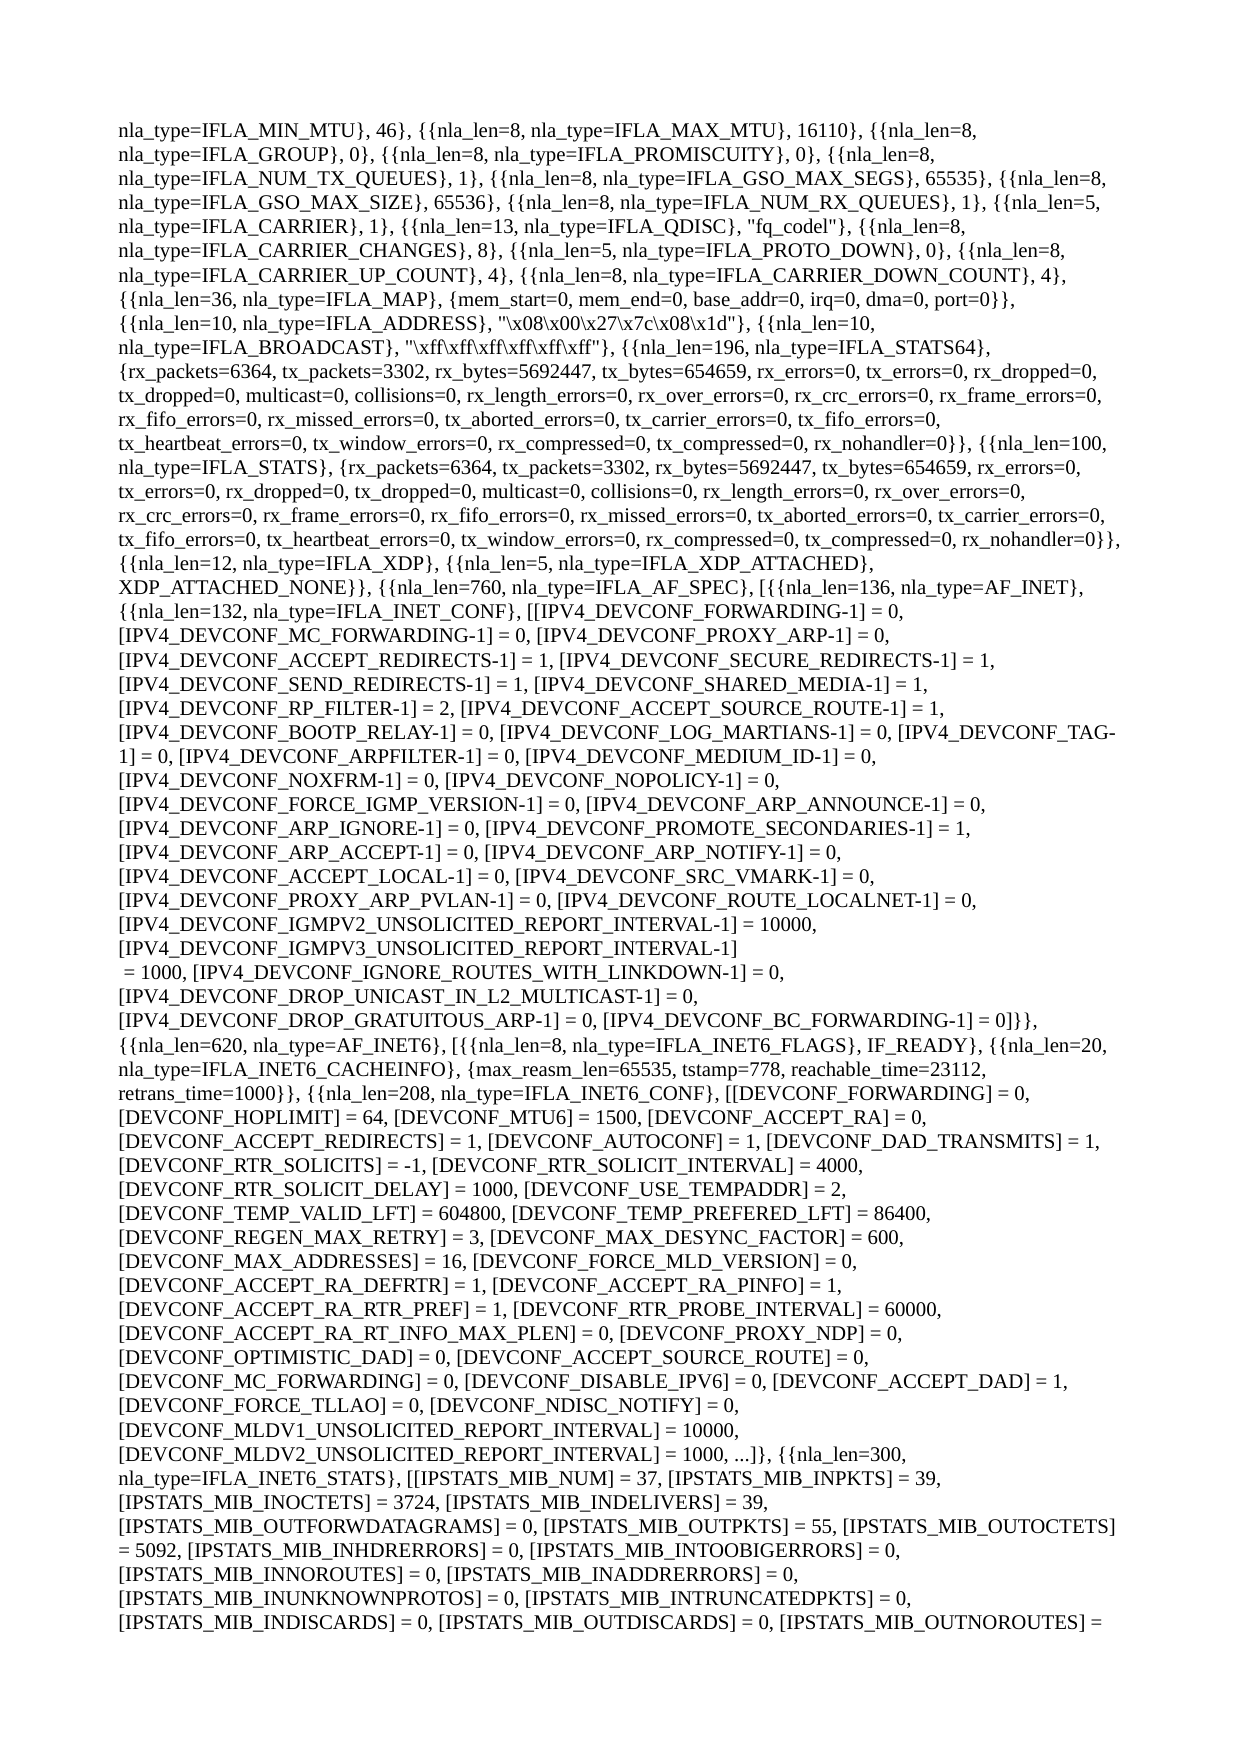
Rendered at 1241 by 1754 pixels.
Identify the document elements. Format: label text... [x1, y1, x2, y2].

text nla_type=IFLA_MIN_MTU}, 46}, {{nla_len=8, nla_type=IFLA_MAX_MTU}, 16110}, {{nla_len=8, nla_type=IFLA_GROUP}, 0}, {{nla_len=8, nla_type=IFLA_PROMISCUITY}, 0}, {{nla_len=8, nla_type=IFLA_NUM_TX_QUEUES}, 1}, {{nla_len=8, nla_type=IFLA_GSO_MAX_SEGS}, 65535}, {{nla_len=8, nla_type=IFLA_GSO_MAX_SIZE}, 65536}, {{nla_len=8, nla_type=IFLA_NUM_RX_QUEUES}, 1}, {{nla_len=5, nla_type=IFLA_CARRIER}, 1}, {{nla_len=13, nla_type=IFLA_QDISC}, "fq_codel"}, {{nla_len=8, nla_type=IFLA_CARRIER_CHANGES}, 8}, {{nla_len=5, nla_type=IFLA_PROTO_DOWN}, 0}, {{nla_len=8, nla_type=IFLA_CARRIER_UP_COUNT}, 4}, {{nla_len=8, nla_type=IFLA_CARRIER_DOWN_COUNT}, 4}, {{nla_len=36, nla_type=IFLA_MAP}, {mem_start=0, mem_end=0, base_addr=0, irq=0, dma=0, port=0}}, {{nla_len=10, nla_type=IFLA_ADDRESS}, "\x08\x00\x27\x7c\x08\x1d"}, {{nla_len=10, nla_type=IFLA_BROADCAST}, "\xff\xff\xff\xff\xff\xff"}, {{nla_len=196, nla_type=IFLA_STATS64}, {rx_packets=6364, tx_packets=3302, rx_bytes=5692447, tx_bytes=654659, rx_errors=0, tx_errors=0, rx_dropped=0, tx_dropped=0, multicast=0, collisions=0, rx_length_errors=0, rx_over_errors=0, rx_crc_errors=0, rx_frame_errors=0, rx_fifo_errors=0, rx_missed_errors=0, tx_aborted_errors=0, tx_carrier_errors=0, tx_fifo_errors=0, tx_heartbeat_errors=0, tx_window_errors=0, rx_compressed=0, tx_compressed=0, rx_nohandler=0}}, {{nla_len=100, nla_type=IFLA_STATS}, {rx_packets=6364, tx_packets=3302, rx_bytes=5692447, tx_bytes=654659, rx_errors=0, tx_errors=0, rx_dropped=0, tx_dropped=0, multicast=0, collisions=0, rx_length_errors=0, rx_over_errors=0, rx_crc_errors=0, rx_frame_errors=0, rx_fifo_errors=0, rx_missed_errors=0, tx_aborted_errors=0, tx_carrier_errors=0, tx_fifo_errors=0, tx_heartbeat_errors=0, tx_window_errors=0, rx_compressed=0, tx_compressed=0, rx_nohandler=0}}, {{nla_len=12, nla_type=IFLA_XDP}, {{nla_len=5, nla_type=IFLA_XDP_ATTACHED}, XDP_ATTACHED_NONE}}, {{nla_len=760, nla_type=IFLA_AF_SPEC}, [{{nla_len=136, nla_type=AF_INET}, {{nla_len=132, nla_type=IFLA_INET_CONF}, [[IPV4_DEVCONF_FORWARDING-1] = 0, [IPV4_DEVCONF_MC_FORWARDING-1] = 0, [IPV4_DEVCONF_PROXY_ARP-1] = 0, [IPV4_DEVCONF_ACCEPT_REDIRECTS-1] = 1, [IPV4_DEVCONF_SECURE_REDIRECTS-1] = 1, [IPV4_DEVCONF_SEND_REDIRECTS-1] = 1, [IPV4_DEVCONF_SHARED_MEDIA-1] = 1, [IPV4_DEVCONF_RP_FILTER-1] = 2, [IPV4_DEVCONF_ACCEPT_SOURCE_ROUTE-1] = 1, [IPV4_DEVCONF_BOOTP_RELAY-1] = 0, [IPV4_DEVCONF_LOG_MARTIANS-1] = 0, [IPV4_DEVCONF_TAG-1] = 0, [IPV4_DEVCONF_ARPFILTER-1] = 0, [IPV4_DEVCONF_MEDIUM_ID-1] = 0, [IPV4_DEVCONF_NOXFRM-1] = 0, [IPV4_DEVCONF_NOPOLICY-1] = 0, [IPV4_DEVCONF_FORCE_IGMP_VERSION-1] = 0, [IPV4_DEVCONF_ARP_ANNOUNCE-1] = 0, [IPV4_DEVCONF_ARP_IGNORE-1] = 0, [IPV4_DEVCONF_PROMOTE_SECONDARIES-1] = 1, [IPV4_DEVCONF_ARP_ACCEPT-1] = 0, [IPV4_DEVCONF_ARP_NOTIFY-1] = 0, [IPV4_DEVCONF_ACCEPT_LOCAL-1] = 0, [IPV4_DEVCONF_SRC_VMARK-1] = 0, [IPV4_DEVCONF_PROXY_ARP_PVLAN-1] = 0, [IPV4_DEVCONF_ROUTE_LOCALNET-1] = 0, [IPV4_DEVCONF_IGMPV2_UNSOLICITED_REPORT_INTERVAL-1] = 10000, [IPV4_DEVCONF_IGMPV3_UNSOLICITED_REPORT_INTERVAL-1] [118, 118, 1122, 960]
text = 1000, [IPV4_DEVCONF_IGNORE_ROUTES_WITH_LINKDOWN-1] = 0, [IPV4_DEVCONF_DROP_UNICAST_IN_L2_MULTICAST-1] = 0, [IPV4_DEVCONF_DROP_GRATUITOUS_ARP-1] = 0, [IPV4_DEVCONF_BC_FORWARDING-1] = 0]}}, {{nla_len=620, nla_type=AF_INET6}, [{{nla_len=8, nla_type=IFLA_INET6_FLAGS}, IF_READY}, {{nla_len=20, nla_type=IFLA_INET6_CACHEINFO}, {max_reasm_len=65535, tstamp=778, reachable_time=23112, retrans_time=1000}}, {{nla_len=208, nla_type=IFLA_INET6_CONF}, [[DEVCONF_FORWARDING] = 0, [DEVCONF_HOPLIMIT] = 64, [DEVCONF_MTU6] = 1500, [DEVCONF_ACCEPT_RA] = 0, [DEVCONF_ACCEPT_REDIRECTS] = 1, [DEVCONF_AUTOCONF] = 1, [DEVCONF_DAD_TRANSMITS] = 1, [DEVCONF_RTR_SOLICITS] = -1, [DEVCONF_RTR_SOLICIT_INTERVAL] = 4000, [DEVCONF_RTR_SOLICIT_DELAY] = 1000, [DEVCONF_USE_TEMPADDR] = 2, [DEVCONF_TEMP_VALID_LFT] = 604800, [DEVCONF_TEMP_PREFERED_LFT] = 86400, [DEVCONF_REGEN_MAX_RETRY] = 3, [DEVCONF_MAX_DESYNC_FACTOR] = 600, [DEVCONF_MAX_ADDRESSES] = 16, [DEVCONF_FORCE_MLD_VERSION] = 0, [DEVCONF_ACCEPT_RA_DEFRTR] = 1, [DEVCONF_ACCEPT_RA_PINFO] = 1, [DEVCONF_ACCEPT_RA_RTR_PREF] = 1, [DEVCONF_RTR_PROBE_INTERVAL] = 60000, [DEVCONF_ACCEPT_RA_RT_INFO_MAX_PLEN] = 0, [DEVCONF_PROXY_NDP] = 0, [DEVCONF_OPTIMISTIC_DAD] = 0, [DEVCONF_ACCEPT_SOURCE_ROUTE] = 0, [DEVCONF_MC_FORWARDING] = 0, [DEVCONF_DISABLE_IPV6] = 0, [DEVCONF_ACCEPT_DAD] = 1, [DEVCONF_FORCE_TLLAO] = 0, [DEVCONF_NDISC_NOTIFY] = 0, [DEVCONF_MLDV1_UNSOLICITED_REPORT_INTERVAL] = 10000, [DEVCONF_MLDV2_UNSOLICITED_REPORT_INTERVAL] = 1000, ...]}, {{nla_len=300, nla_type=IFLA_INET6_STATS}, [[IPSTATS_MIB_NUM] = 37, [IPSTATS_MIB_INPKTS] = 39, [IPSTATS_MIB_INOCTETS] = 3724, [IPSTATS_MIB_INDELIVERS] = 39, [IPSTATS_MIB_OUTFORWDATAGRAMS] = 0, [IPSTATS_MIB_OUTPKTS] = 55, [IPSTATS_MIB_OUTOCTETS] = 5092, [IPSTATS_MIB_INHDRERRORS] = 0, [IPSTATS_MIB_INTOOBIGERRORS] = 0, [IPSTATS_MIB_INNOROUTES] = 0, [IPSTATS_MIB_INADDRERRORS] = 0, [IPSTATS_MIB_INUNKNOWNPROTOS] = 0, [IPSTATS_MIB_INTRUNCATEDPKTS] = 0, [IPSTATS_MIB_INDISCARDS] = 0, [IPSTATS_MIB_OUTDISCARDS] = 0, [IPSTATS_MIB_OUTNOROUTES] = [118, 960, 1122, 1634]
